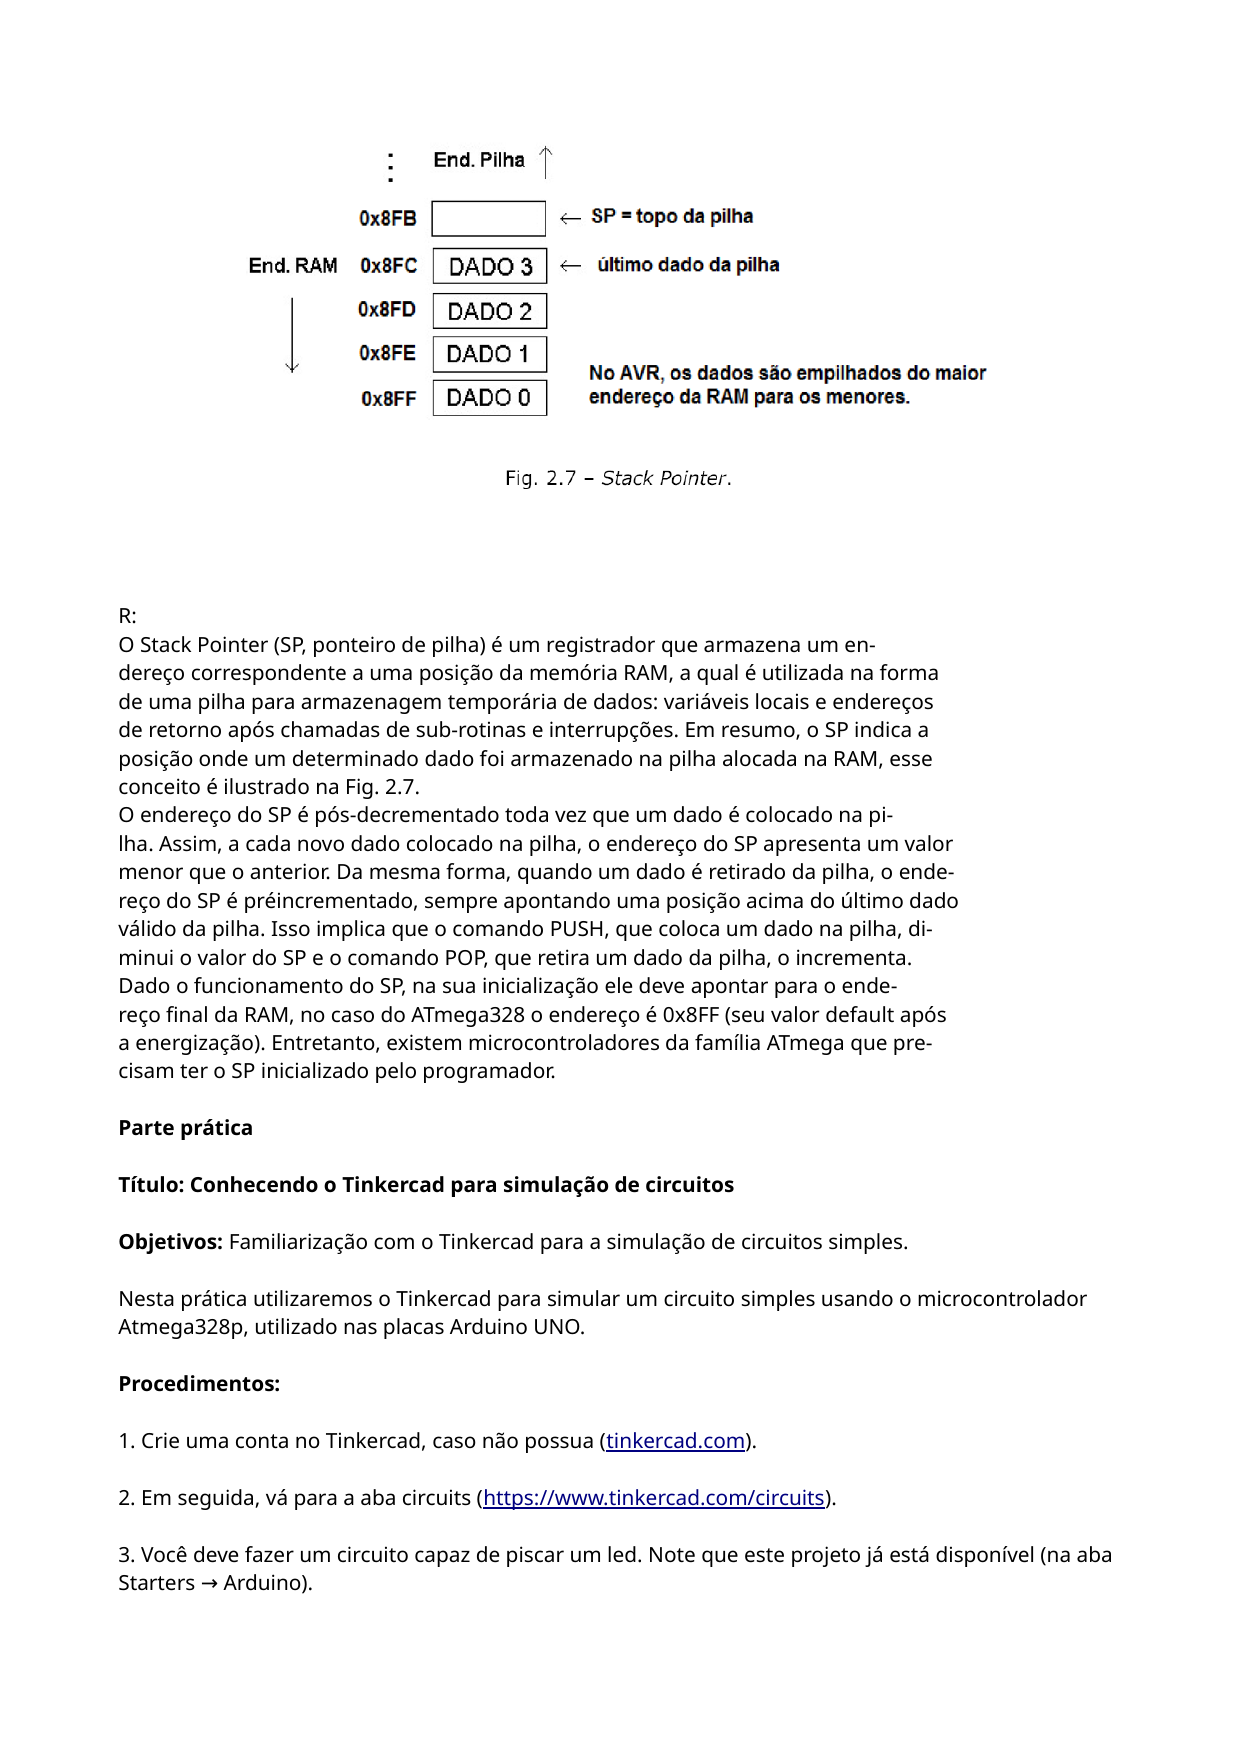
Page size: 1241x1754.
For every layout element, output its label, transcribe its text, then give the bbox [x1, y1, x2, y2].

text 2. Em seguida, vá para a aba circuits (https://www.tinkercad.com/circuits). [118, 1483, 1122, 1512]
text conceito é ilustrado na Fig. 2.7. [118, 772, 1122, 801]
text Nesta prática utilizaremos o Tinkercad para simular um circuito simples usando o microcontrolador Atmega328p, utilizado nas placas Arduino UNO. [118, 1284, 1122, 1341]
text válido da pilha. Isso implica que o comando PUSH, que coloca um dado na pilha, di- [118, 914, 1122, 943]
text de retorno após chamadas de sub-rotinas e interrupções. Em resumo, o SP indica a [118, 715, 1122, 744]
text Objetivos: Familiarização com o Tinkercad para a simulação de circuitos simples. [118, 1227, 1122, 1256]
text O endereço do SP é pós-decrementado toda vez que um dado é colocado na pi- [118, 801, 1122, 829]
text cisam ter o SP inicializado pelo programador. [118, 1057, 1122, 1085]
text Título: Conhecendo o Tinkercad para simulação de circuitos [118, 1170, 1122, 1199]
text 1. Crie uma conta no Tinkercad, caso não possua (tinkercad.com). [118, 1426, 1122, 1455]
text Dado o funcionamento do SP, na sua inicialização ele deve apontar para o ende- [118, 971, 1122, 1000]
text R: [118, 602, 1122, 630]
text minui o valor do SP e o comando POP, que retira um dado da pilha, o incrementa. [118, 943, 1122, 971]
text reço do SP é préincrementado, sempre apontando uma posição acima do último dado [118, 886, 1122, 914]
text dereço correspondente a uma posição da memória RAM, a qual é utilizada na forma [118, 658, 1122, 687]
text posição onde um determinado dado foi armazenado na pilha alocada na RAM, esse [118, 744, 1122, 772]
text a energização). Entretanto, existem microcontroladores da família ATmega que pre- [118, 1028, 1122, 1057]
text reço final da RAM, no caso do ATmega328 o endereço é 0x8FF (seu valor default após [118, 1000, 1122, 1028]
text de uma pilha para armazenagem temporária de dados: variáveis locais e endereços [118, 687, 1122, 715]
picture [236, 118, 1004, 501]
text Parte prática [118, 1113, 1122, 1142]
text O Stack Pointer (SP, ponteiro de pilha) é um registrador que armazena um en- [118, 630, 1122, 658]
text menor que o anterior. Da mesma forma, quando um dado é retirado da pilha, o ende- [118, 857, 1122, 886]
text Procedimentos: [118, 1369, 1122, 1398]
text 3. Você deve fazer um circuito capaz de piscar um led. Note que este projeto já está disponível (na aba Starters → Arduino). [118, 1540, 1122, 1597]
text lha. Assim, a cada novo dado colocado na pilha, o endereço do SP apresenta um valor [118, 829, 1122, 857]
